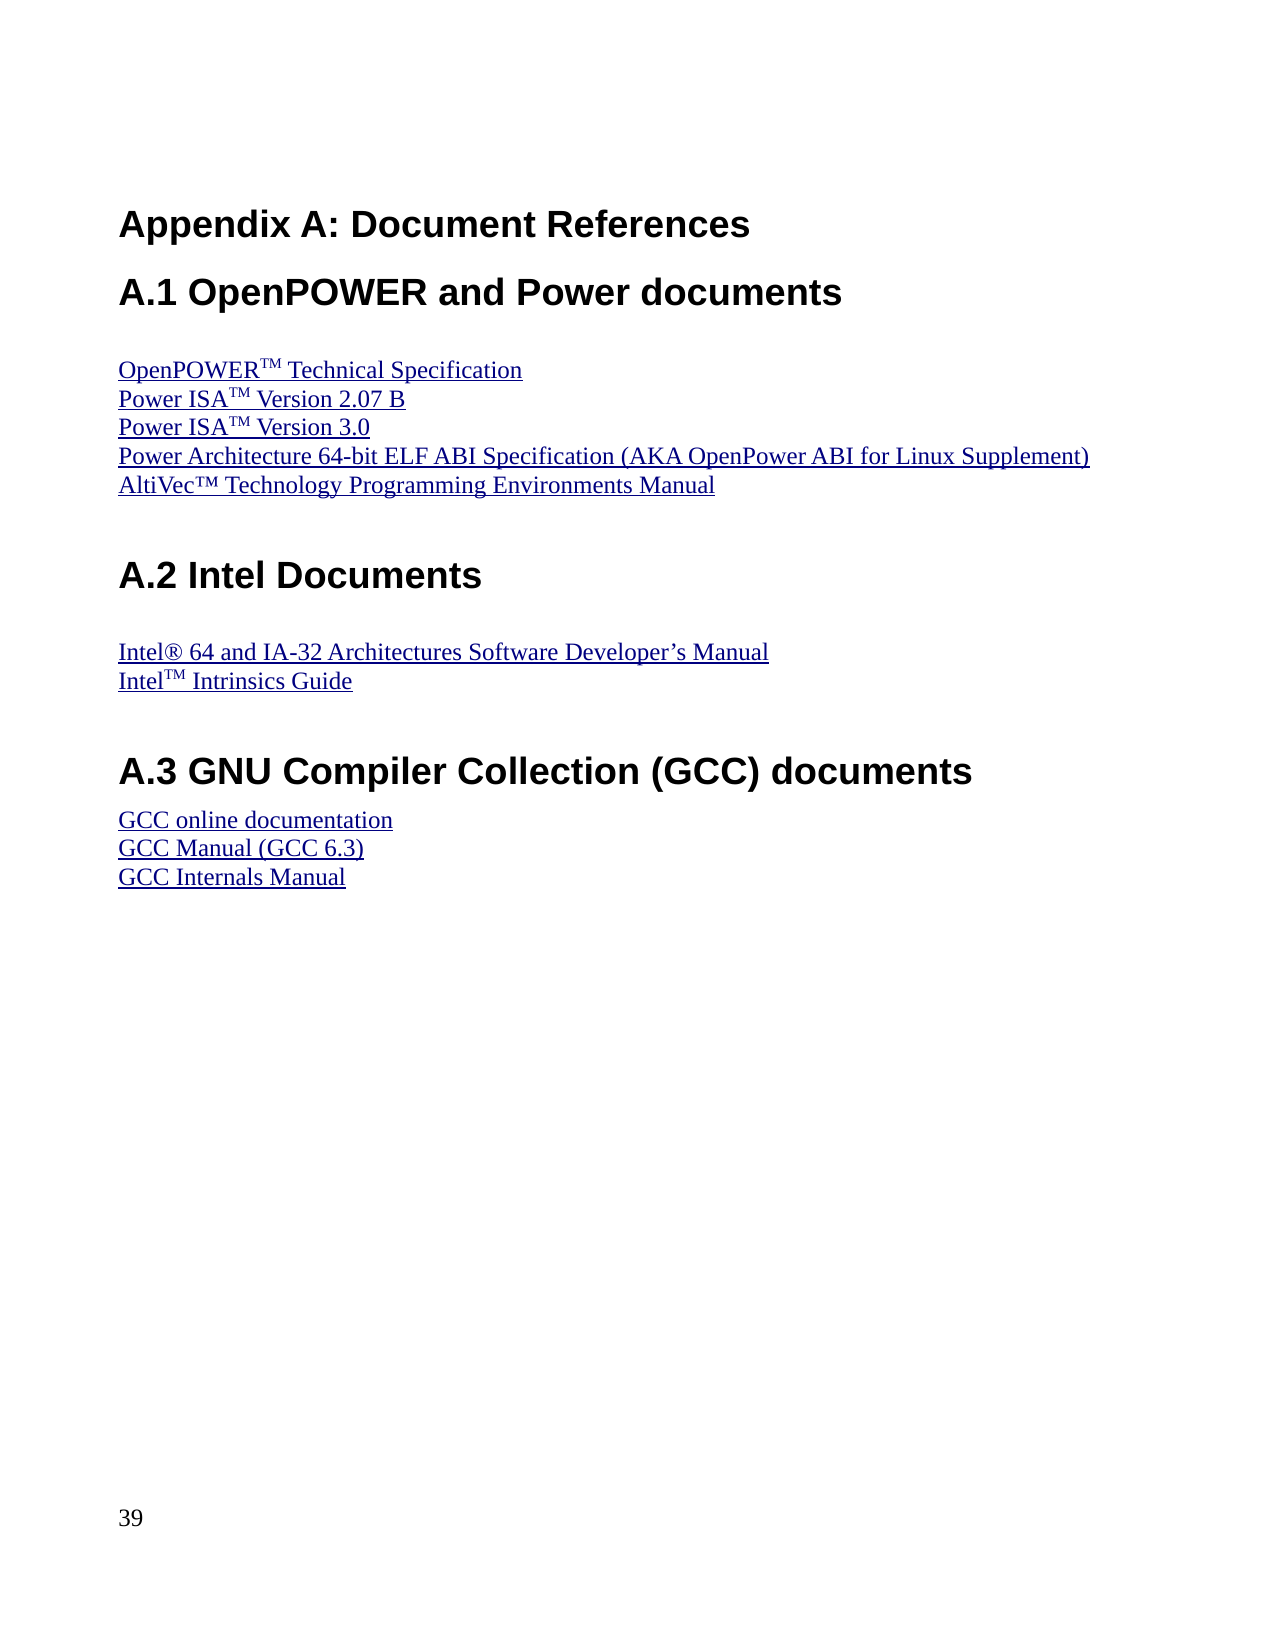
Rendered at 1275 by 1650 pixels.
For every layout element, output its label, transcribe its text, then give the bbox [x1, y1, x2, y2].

text IntelTM Intrinsics Guide [118, 666, 1157, 695]
subtitle A.3 GNU Compiler Collection (GCC) documents [118, 748, 1157, 792]
text Intel® 64 and IA-32 Architectures Software Developer’s Manual [118, 637, 1157, 666]
subtitle Appendix A: Document References [118, 201, 1157, 245]
text AltiVec™ Technology Programming Environments Manual [118, 470, 1157, 499]
text Power ISATM Version 2.07 B [118, 384, 1157, 412]
text GCC Manual (GCC 6.3) [118, 833, 1157, 862]
subtitle A.1 OpenPOWER and Power documents [118, 270, 1157, 314]
text GCC online documentation [118, 805, 1157, 833]
text Power ISATM Version 3.0 [118, 412, 1157, 441]
text OpenPOWERTM Technical Specification [118, 355, 1157, 384]
text GCC Internals Manual [118, 862, 1157, 891]
subtitle A.2 Intel Documents [118, 552, 1157, 596]
text Power Architecture 64-bit ELF ABI Specification (AKA OpenPower ABI for Linux Supplement) [118, 441, 1157, 470]
